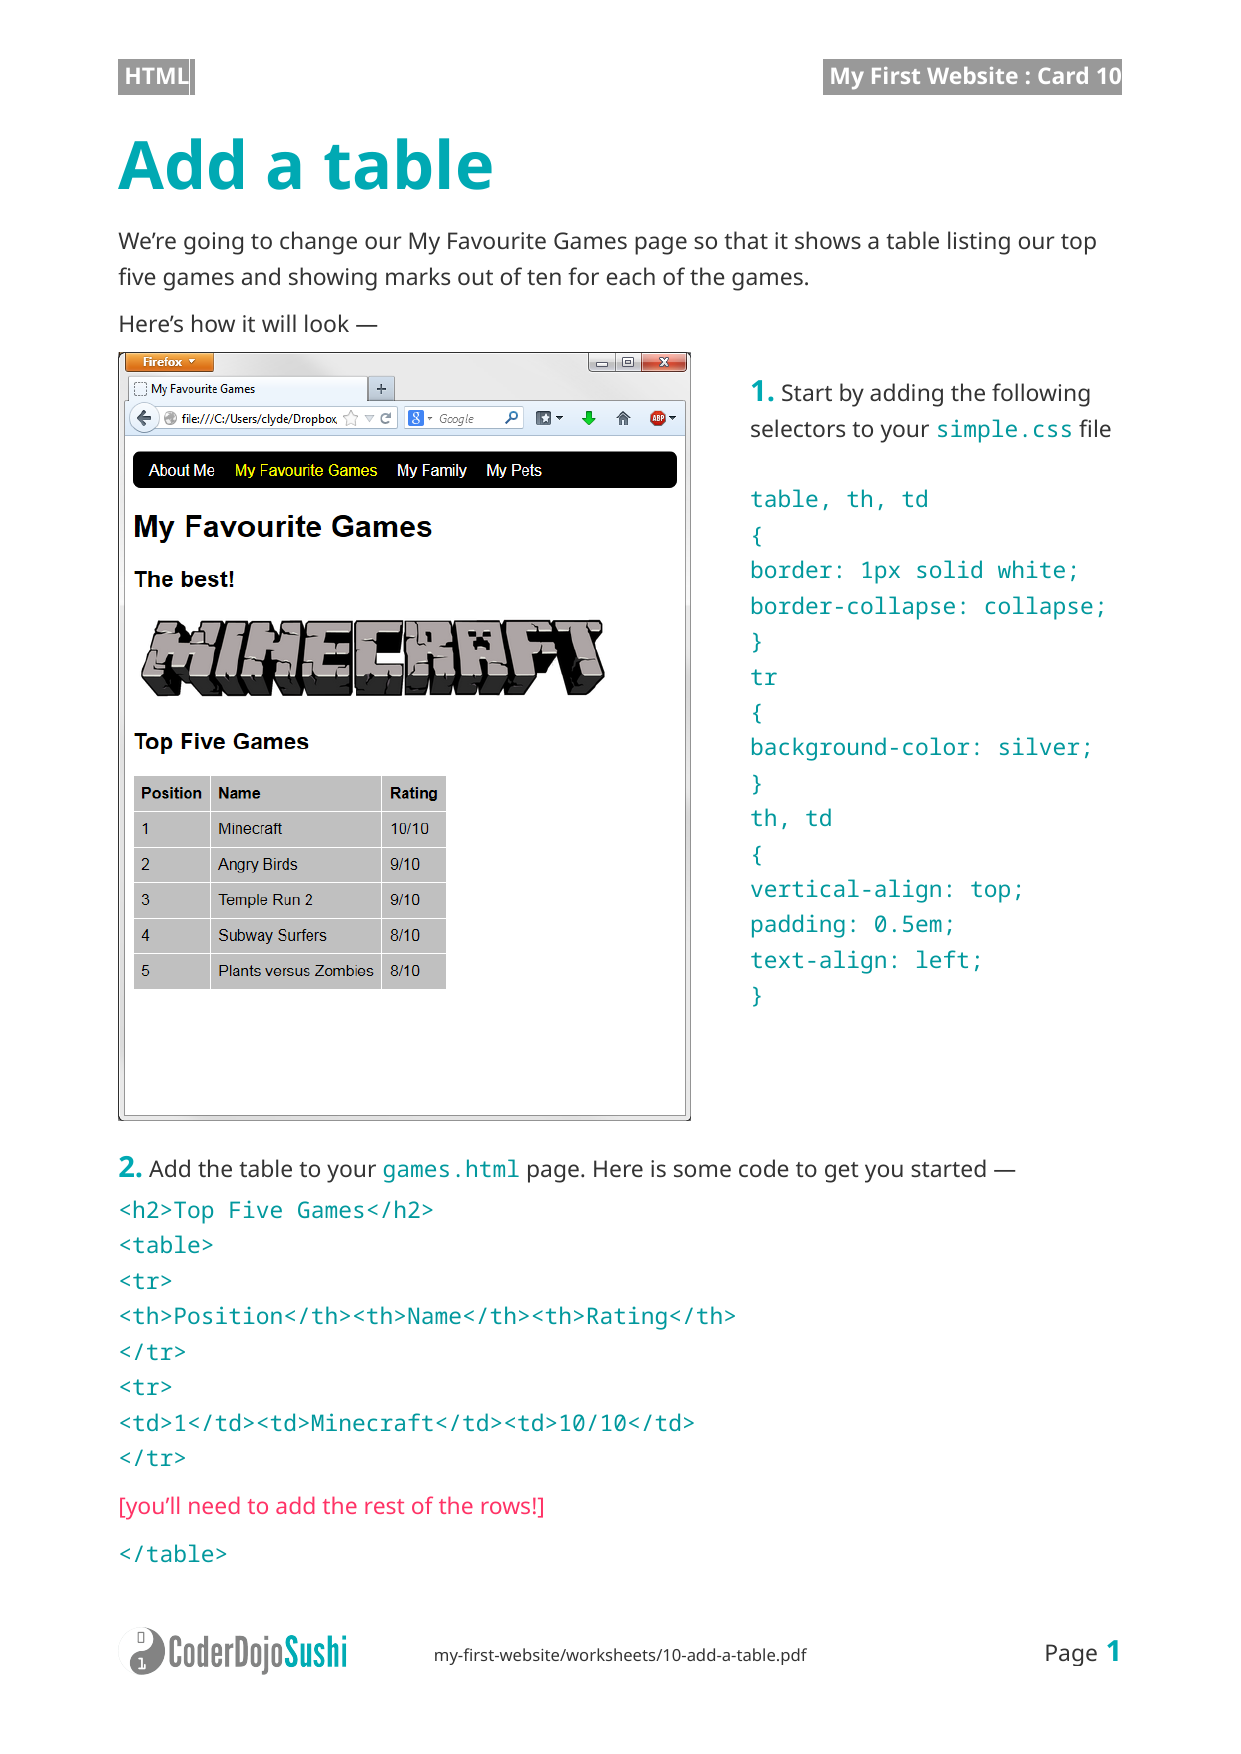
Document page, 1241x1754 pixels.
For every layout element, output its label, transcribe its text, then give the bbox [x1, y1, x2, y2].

text </table> [118, 1534, 1122, 1569]
text border-collapse: collapse; [691, 586, 1122, 621]
picture [118, 352, 691, 1121]
text text-align: left; [691, 940, 1122, 975]
text </tr> [118, 1438, 1122, 1473]
text <tr> [118, 1367, 1122, 1403]
text th, td [691, 798, 1122, 834]
text { [691, 515, 1122, 550]
text } [691, 621, 1122, 657]
text border: 1px solid white; [691, 550, 1122, 586]
text [you’ll need to add the rest of the rows!] [118, 1486, 1122, 1521]
text } [691, 763, 1122, 798]
text vertical-align: top; [691, 869, 1122, 904]
text { [691, 834, 1122, 869]
text tr [691, 657, 1122, 692]
text <td>1</td><td>Minecraft</td><td>10/10</td> [118, 1403, 1122, 1438]
text </tr> [118, 1332, 1122, 1367]
text We’re going to change our My Favourite Games page so that it shows a table listing our top five games and showing marks out of ten for each of the games. [118, 221, 1122, 292]
text 1. Start by adding the following selectors to your simple.css file [691, 373, 1122, 444]
text <h2>Top Five Games</h2> [118, 1190, 1122, 1226]
text { [691, 692, 1122, 727]
text } [691, 975, 1122, 1011]
text background-color: silver; [691, 727, 1122, 763]
text <tr> [118, 1261, 1122, 1296]
text 2. Add the table to your games.html page. Here is some code to get you started — [118, 1149, 1122, 1184]
text table, th, td [691, 444, 1122, 515]
subtitle Add a table [118, 118, 1122, 209]
text <th>Position</th><th>Name</th><th>Rating</th> [118, 1296, 1122, 1332]
picture [118, 1627, 347, 1675]
text padding: 0.5em; [691, 904, 1122, 940]
text Here’s how it will look — [118, 304, 1122, 340]
text <table> [118, 1226, 1122, 1261]
